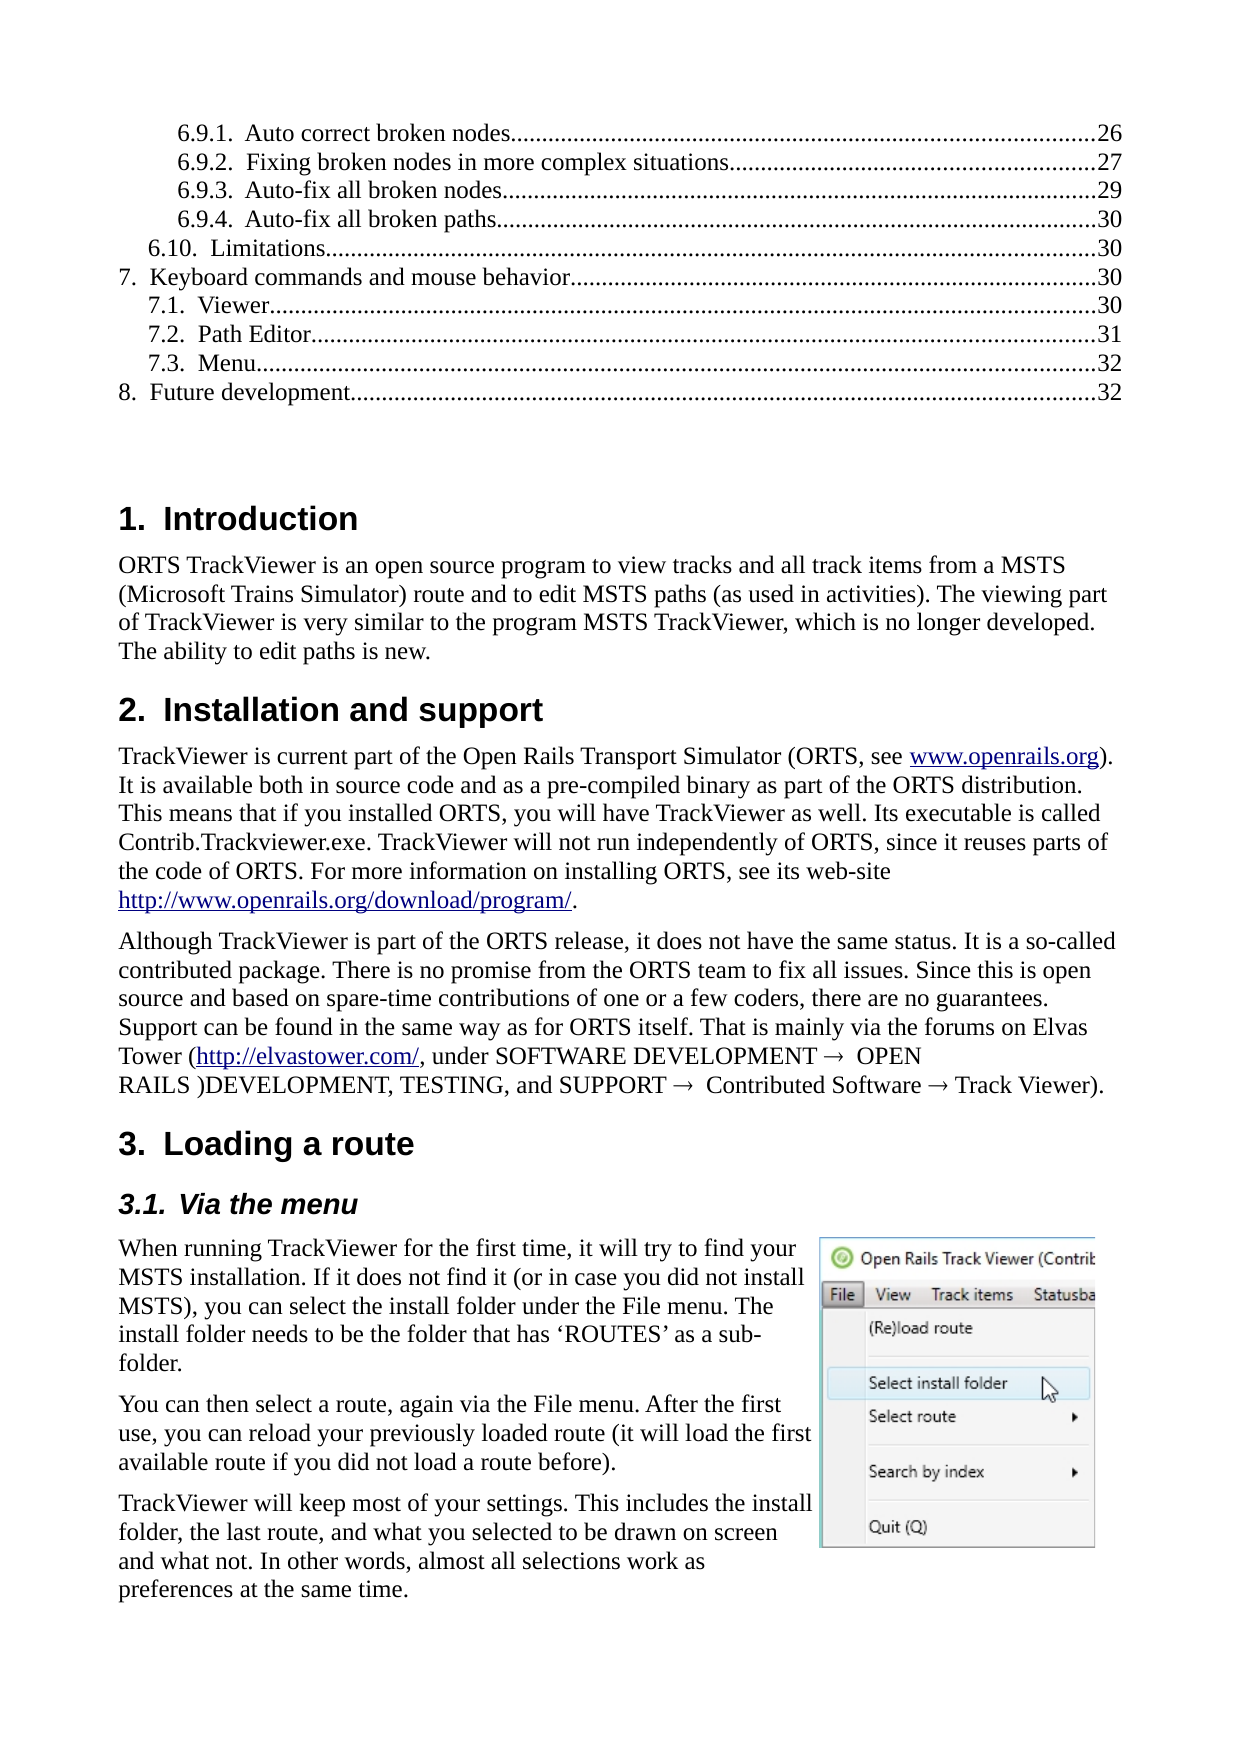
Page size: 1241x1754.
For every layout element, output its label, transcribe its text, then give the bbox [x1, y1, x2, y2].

text 7. Keyboard commands and mouse behavior 30 [118, 262, 1122, 291]
text You can then select a route, again via the File menu. After the first use, you can reload your previously loaded route (it will load the first available route if you did not load a route before). [118, 1389, 819, 1476]
text ORTS TrackViewer is an open source program to view tracks and all track items from a MSTS (Microsoft Trains Simulator) route and to edit MSTS paths (as used in activities). The viewing part of TrackViewer is very similar to the program MSTS TrackViewer, which is no longer developed. The ability to edit paths is new. [118, 550, 1122, 665]
text 7.3. Menu 32 [148, 348, 1122, 377]
subtitle Via the menu [118, 1187, 1122, 1221]
text 6.9.3. Auto-fix all broken nodes 29 [177, 176, 1122, 204]
picture [819, 1237, 1096, 1548]
text When running TrackViewer for the first time, it will try to find your MSTS installation. If it does not find it (or in case you did not install MSTS), you can select the install folder under the File menu. The install folder needs to be the folder that has ‘ROUTES’ as a sub-folder. [118, 1233, 1122, 1377]
text TrackViewer will keep most of your settings. This includes the install folder, the last route, and what you selected to be drawn on screen and what not. In other words, almost all selections work as preferences at the same time. [118, 1488, 1122, 1603]
text 6.9.2. Fixing broken nodes in more complex situations 27 [177, 147, 1122, 176]
subtitle Installation and support [118, 690, 1122, 728]
text 7.2. Path Editor 31 [148, 319, 1122, 348]
subtitle Loading a route [118, 1123, 1122, 1162]
text 6.9.1. Auto correct broken nodes 26 [177, 118, 1122, 147]
text 8. Future development 32 [118, 377, 1122, 406]
text 6.9.4. Auto-fix all broken paths 30 [177, 204, 1122, 233]
text 6.10. Limitations 30 [148, 233, 1122, 262]
subtitle Introduction [118, 499, 1122, 537]
text TrackViewer is current part of the Open Rails Transport Simulator (ORTS, see www.openrails.org). It is available both in source code and as a pre-compiled binary as part of the ORTS distribution. This means that if you installed ORTS, you will have TrackViewer as well. Its executable is called Contrib.Trackviewer.exe. TrackViewer will not run independently of ORTS, since it reuses parts of the code of ORTS. For more information on installing ORTS, see its web-site http://www.openrails.org/download/program/. [118, 741, 1122, 913]
text Although TrackViewer is part of the ORTS release, it does not have the same status. It is a so-called contributed package. There is no promise from the ORTS team to fix all issues. Since this is open source and based on spare-time contributions of one or a few coders, there are no guarantees. Support can be found in the same way as for ORTS itself. That is mainly via the forums on Elvas Tower (http://elvastower.com/, under SOFTWARE DEVELOPMENT  OPEN RAILS )DEVELOPMENT, TESTING, and SUPPORT  Contributed Software  Track Viewer). [118, 926, 1122, 1098]
text 7.1. Viewer 30 [148, 291, 1122, 319]
